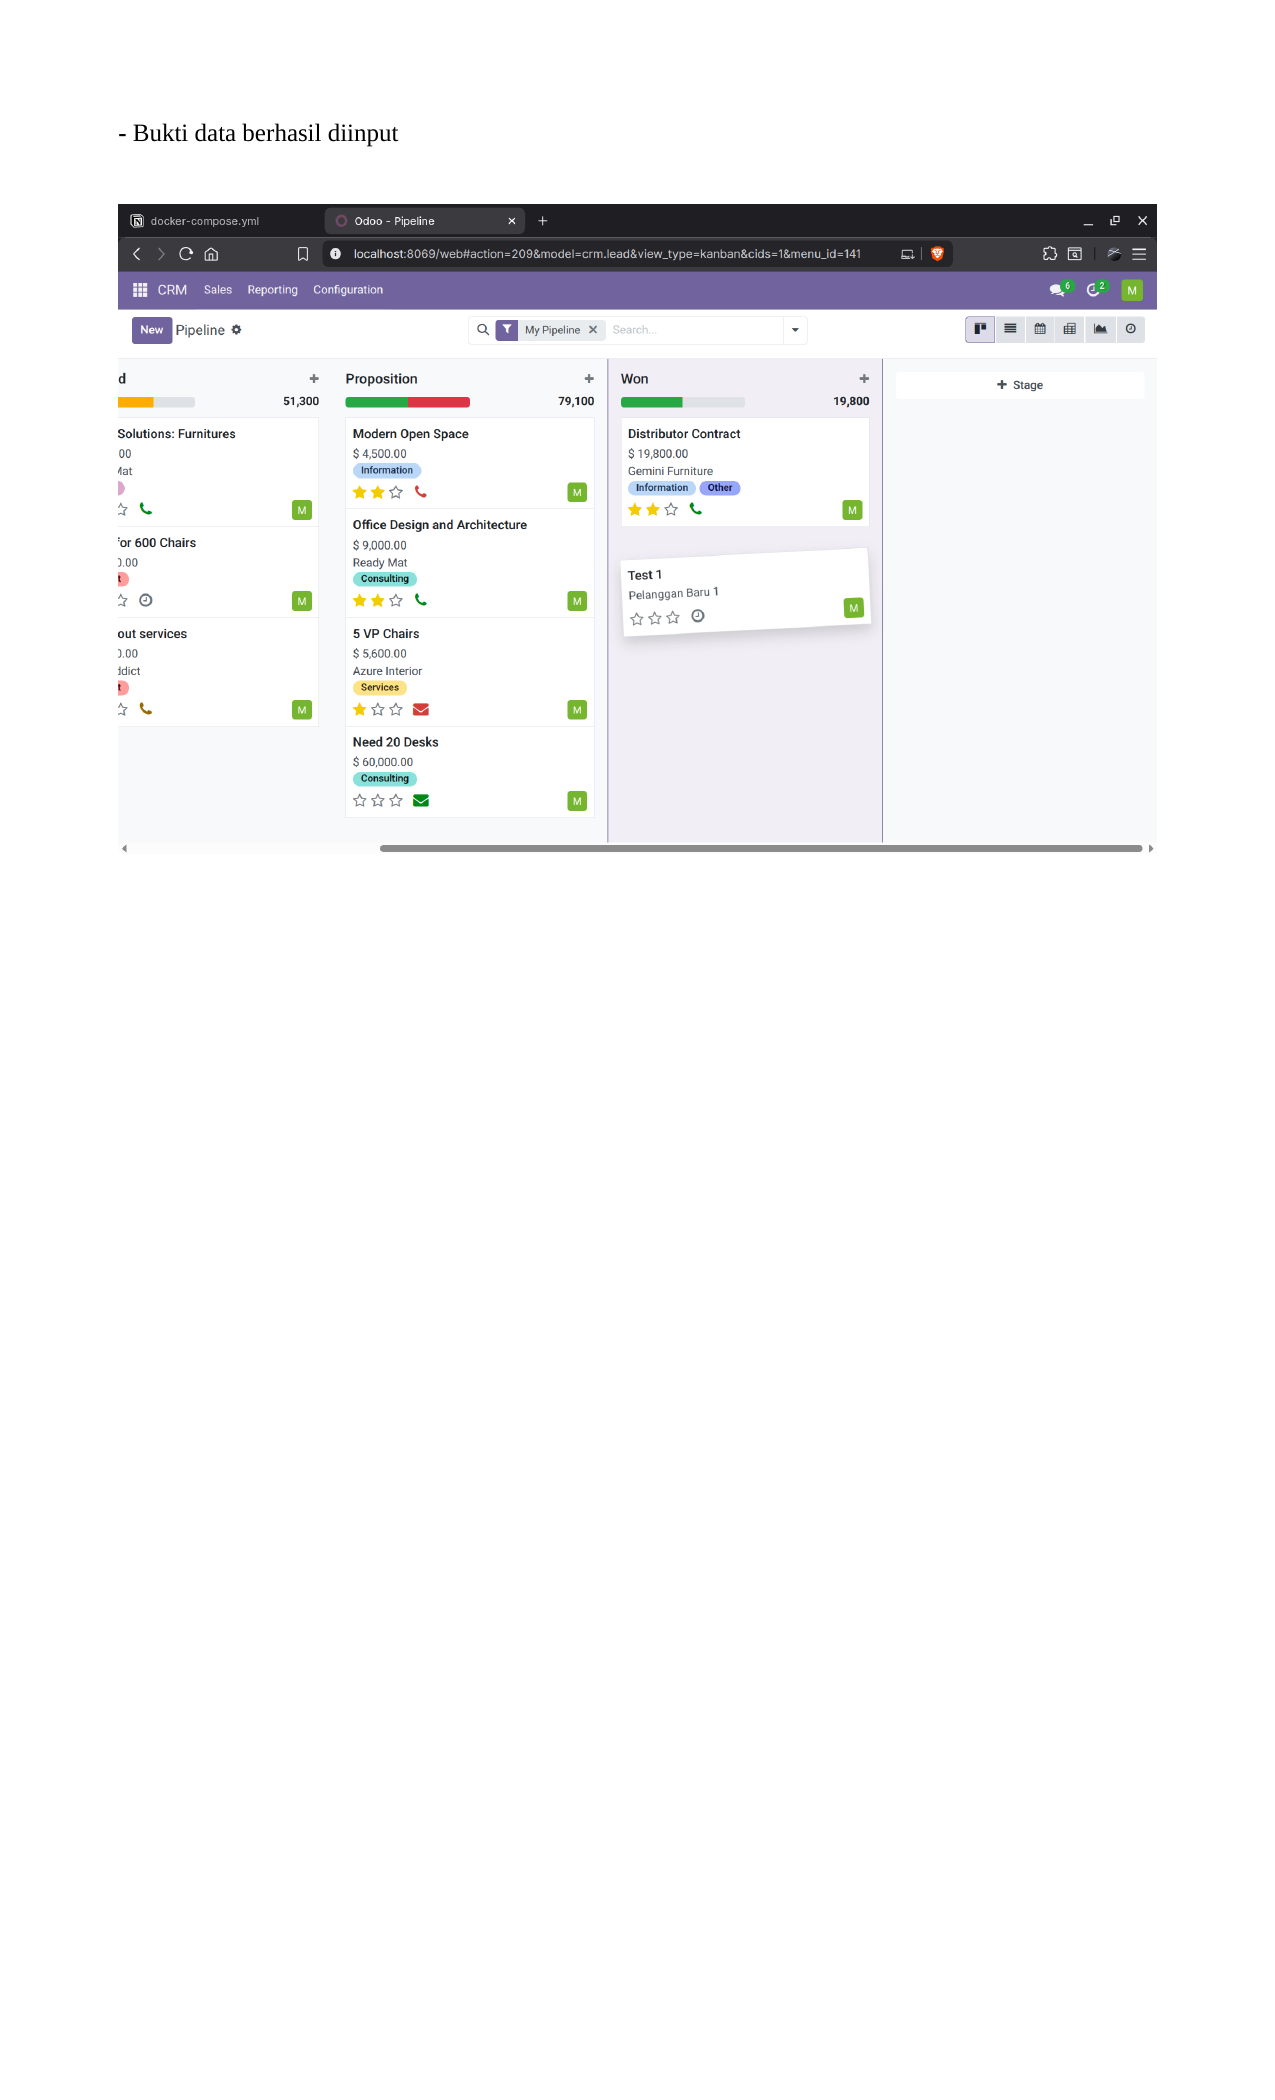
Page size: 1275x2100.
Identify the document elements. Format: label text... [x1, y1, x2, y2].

text - Bukti data berhasil diinput [118, 118, 1157, 147]
picture [118, 204, 1157, 854]
